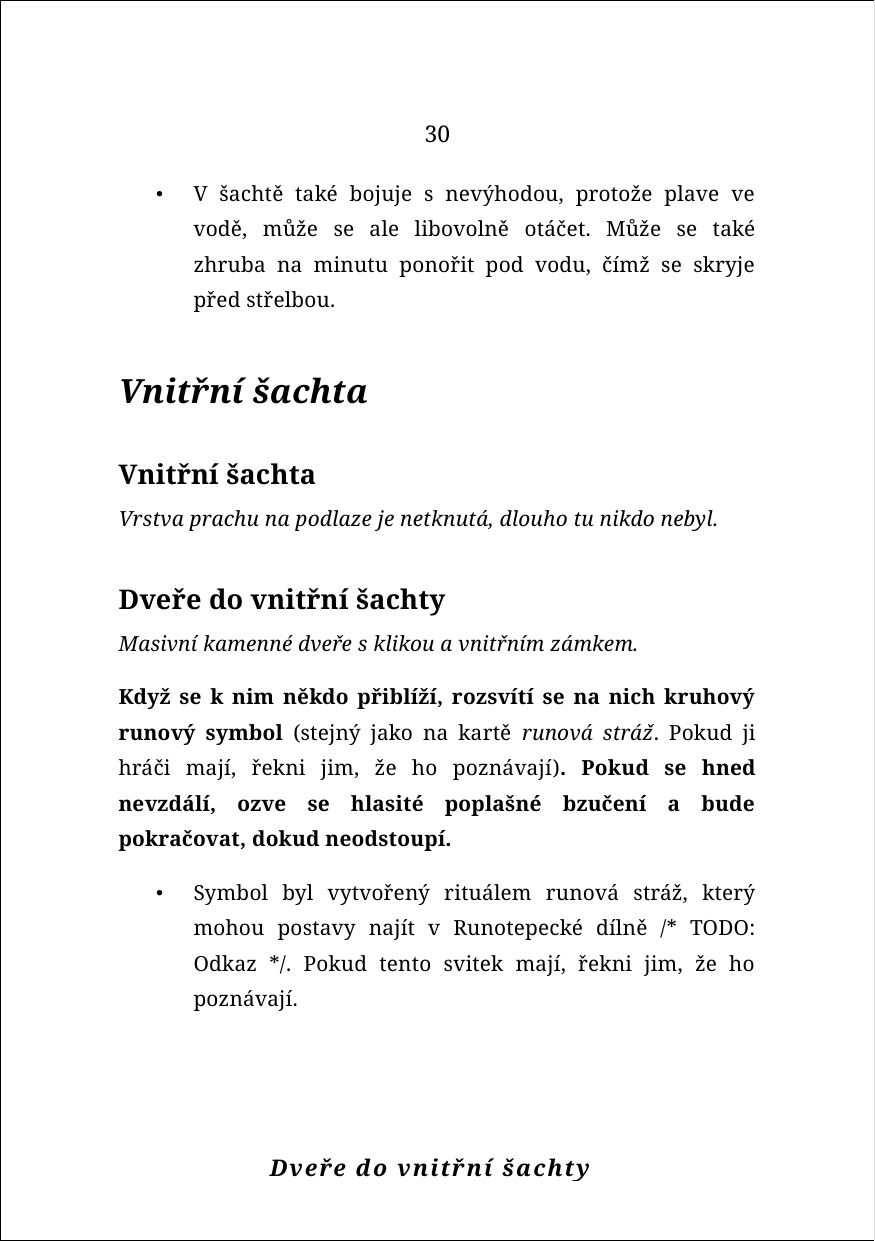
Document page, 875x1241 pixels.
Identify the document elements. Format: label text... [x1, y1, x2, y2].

subtitle Vnitřní šachta [118, 368, 756, 414]
subtitle Vnitřní šachta [118, 455, 756, 492]
list V šachtě také bojuje s nevýhodou, protože plave ve vodě, může se ale libovolně otáčet. Může se také zhruba na minutu ponořit pod vodu, čímž se skryje před střelbou. [156, 179, 756, 314]
subtitle Dveře do vnitřní šachty [118, 581, 756, 617]
text Vrstva prachu na podlaze je netknutá, dlouho tu nikdo nebyl. [118, 504, 756, 532]
text Když se k nim někdo přiblíží, rozsvítí se na nich kruhový runový symbol (stejný jako na kartě runová stráž. Pokud ji hráči mají, řekni jim, že ho poznávají). Pokud se hned nevzdálí, ozve se hlasité poplašné bzučení a bude pokračovat, dokud neodstoupí. [118, 682, 756, 853]
list Symbol byl vytvořený rituálem runová stráž, který mohou postavy najít v Runotepecké dílně /* TODO: Odkaz */. Pokud tento svitek mají, řekni jim, že ho poznávají. [156, 878, 756, 1013]
text Masivní kamenné dveře s klikou a vnitřním zámkem. [118, 629, 756, 658]
